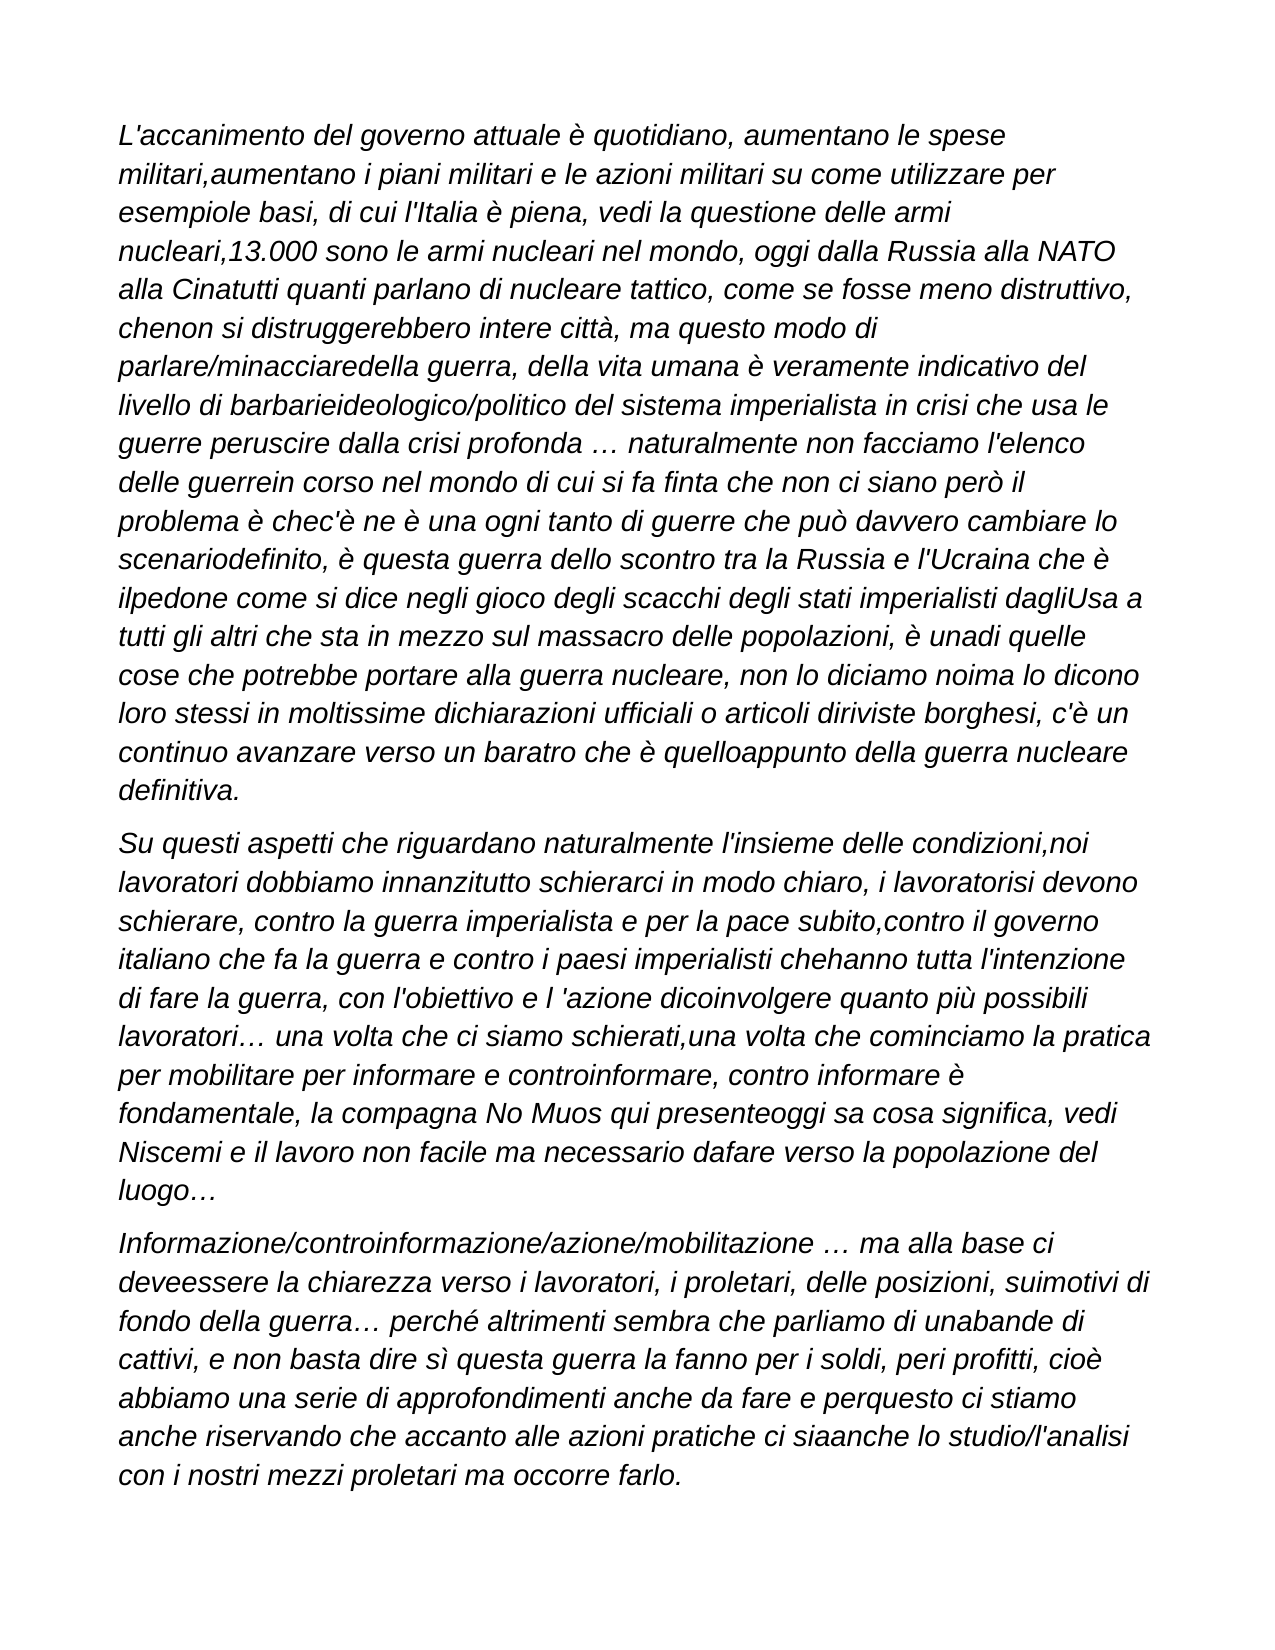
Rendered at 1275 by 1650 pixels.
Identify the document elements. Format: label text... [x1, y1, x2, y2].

text Informazione/controinformazione/azione/mobilitazione … ma alla base ci deveessere la chiarezza verso i lavoratori, i proletari, delle posizioni, suimotivi di fondo della guerra… perché altrimenti sembra che parliamo di unabande di cattivi, e non basta dire sì questa guerra la fanno per i soldi, peri profitti, cioè abbiamo una serie di approfondimenti anche da fare e perquesto ci stiamo anche riservando che accanto alle azioni pratiche ci siaanche lo studio/l'analisi con i nostri mezzi proletari ma occorre farlo. [118, 1226, 1157, 1491]
text L'accanimento del governo attuale è quotidiano, aumentano le spese militari,aumentano i piani militari e le azioni militari su come utilizzare per esempiole basi, di cui l'Italia è piena, vedi la questione delle armi nucleari,13.000 sono le armi nucleari nel mondo, oggi dalla Russia alla NATO alla Cinatutti quanti parlano di nucleare tattico, come se fosse meno distruttivo, chenon si distruggerebbero intere città, ma questo modo di parlare/minacciaredella guerra, della vita umana è veramente indicativo del livello di barbarieideologico/politico del sistema imperialista in crisi che usa le guerre peruscire dalla crisi profonda … naturalmente non facciamo l'elenco delle guerrein corso nel mondo di cui si fa finta che non ci siano però il problema è chec'è ne è una ogni tanto di guerre che può davvero cambiare lo scenariodefinito, è questa guerra dello scontro tra la Russia e l'Ucraina che è ilpedone come si dice negli gioco degli scacchi degli stati imperialisti dagliUsa a tutti gli altri che sta in mezzo sul massacro delle popolazioni, è unadi quelle cose che potrebbe portare alla guerra nucleare, non lo diciamo noima lo dicono loro stessi in moltissime dichiarazioni ufficiali o articoli diriviste borghesi, c'è un continuo avanzare verso un baratro che è quelloappunto della guerra nucleare definitiva. [118, 118, 1157, 807]
text Su questi aspetti che riguardano naturalmente l'insieme delle condizioni,noi lavoratori dobbiamo innanzitutto schierarci in modo chiaro, i lavoratorisi devono schierare, contro la guerra imperialista e per la pace subito,contro il governo italiano che fa la guerra e contro i paesi imperialisti chehanno tutta l'intenzione di fare la guerra, con l'obiettivo e l 'azione dicoinvolgere quanto più possibili lavoratori… una volta che ci siamo schierati,una volta che cominciamo la pratica per mobilitare per informare e controinformare, contro informare è fondamentale, la compagna No Muos qui presenteoggi sa cosa significa, vedi Niscemi e il lavoro non facile ma necessario dafare verso la popolazione del luogo… [118, 826, 1157, 1207]
